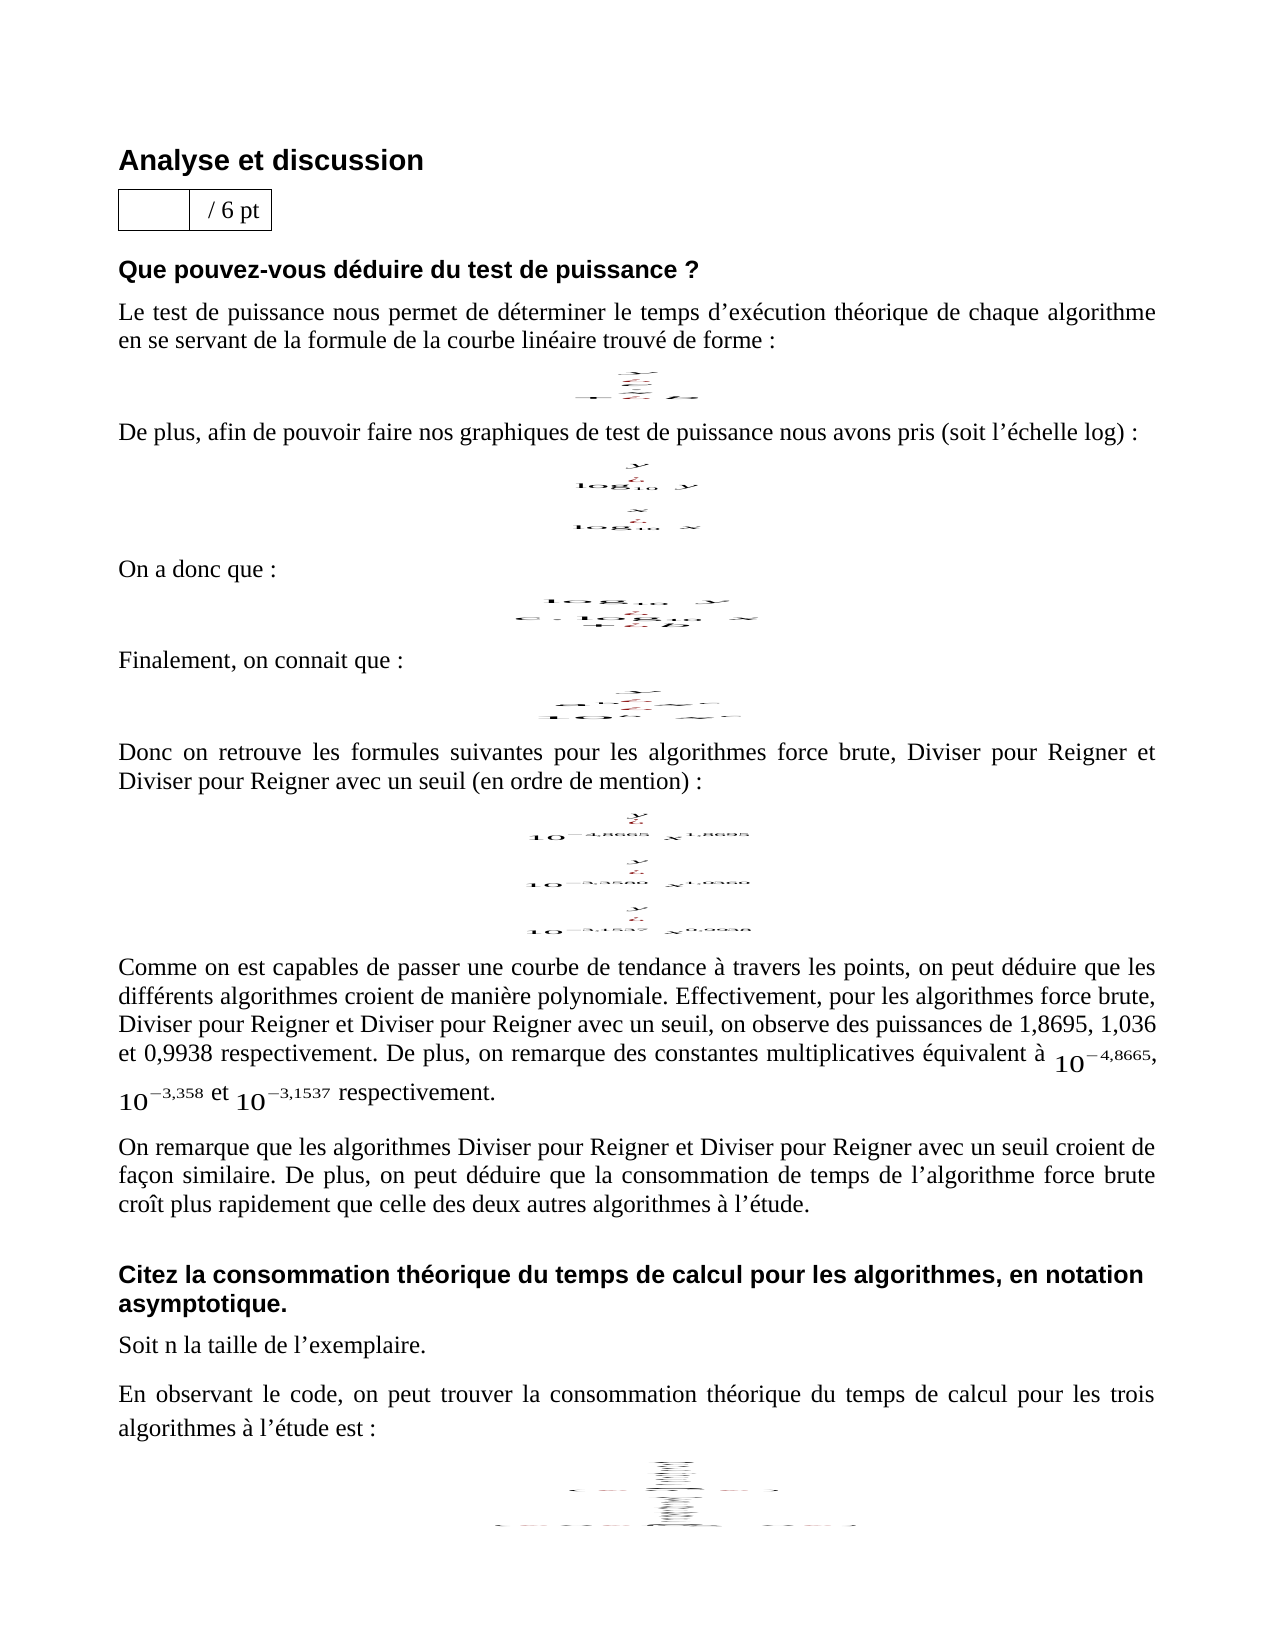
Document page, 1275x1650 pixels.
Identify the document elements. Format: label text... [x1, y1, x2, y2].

text Comme on est capables de passer une courbe de tendance à travers les points, on peut déduire que les différents algorithmes croient de manière polynomiale. Effectivement, pour les algorithmes force brute, Diviser pour Reigner et Diviser pour Reigner avec un seuil, on observe des puissances de 1,8695, 1,036 et 0,9938 respectivement. De plus, on remarque des constantes multiplicatives équivalent à , et respectivement. [118, 952, 1157, 1115]
text Soit n la taille de l’exemplaire. [118, 1330, 1157, 1358]
text Donc on retrouve les formules suivantes pour les algorithmes force brute, Diviser pour Reigner et Diviser pour Reigner avec un seuil (en ordre de mention) : [118, 737, 1157, 795]
text On remarque que les algorithmes Diviser pour Reigner et Diviser pour Reigner avec un seuil croient de façon similaire. De plus, on peut déduire que la consommation de temps de l’algorithme force brute croît plus rapidement que celle des deux autres algorithmes à l’étude. [118, 1132, 1157, 1218]
text En observant le code, on peut trouver la consommation théorique du temps de calcul pour les trois algorithmes à l’étude est : [118, 1379, 1157, 1442]
text Le test de puissance nous permet de déterminer le temps d’exécution théorique de chaque algorithme en se servant de la formule de la courbe linéaire trouvé de forme : [118, 297, 1157, 354]
subtitle Analyse et discussion [118, 143, 1157, 177]
table_header / 6 pt [190, 190, 271, 230]
text Finalement, on connait que : [118, 645, 1157, 674]
subtitle Citez la consommation théorique du temps de calcul pour les algorithmes, en notation asymptotique. [118, 1260, 1157, 1317]
table_header [119, 190, 189, 230]
subtitle Que pouvez-vous déduire du test de puissance ? [118, 255, 1157, 284]
text On a donc que : [118, 554, 1157, 582]
text De plus, afin de pouvoir faire nos graphiques de test de puissance nous avons pris (soit l’échelle log) : [118, 417, 1157, 445]
